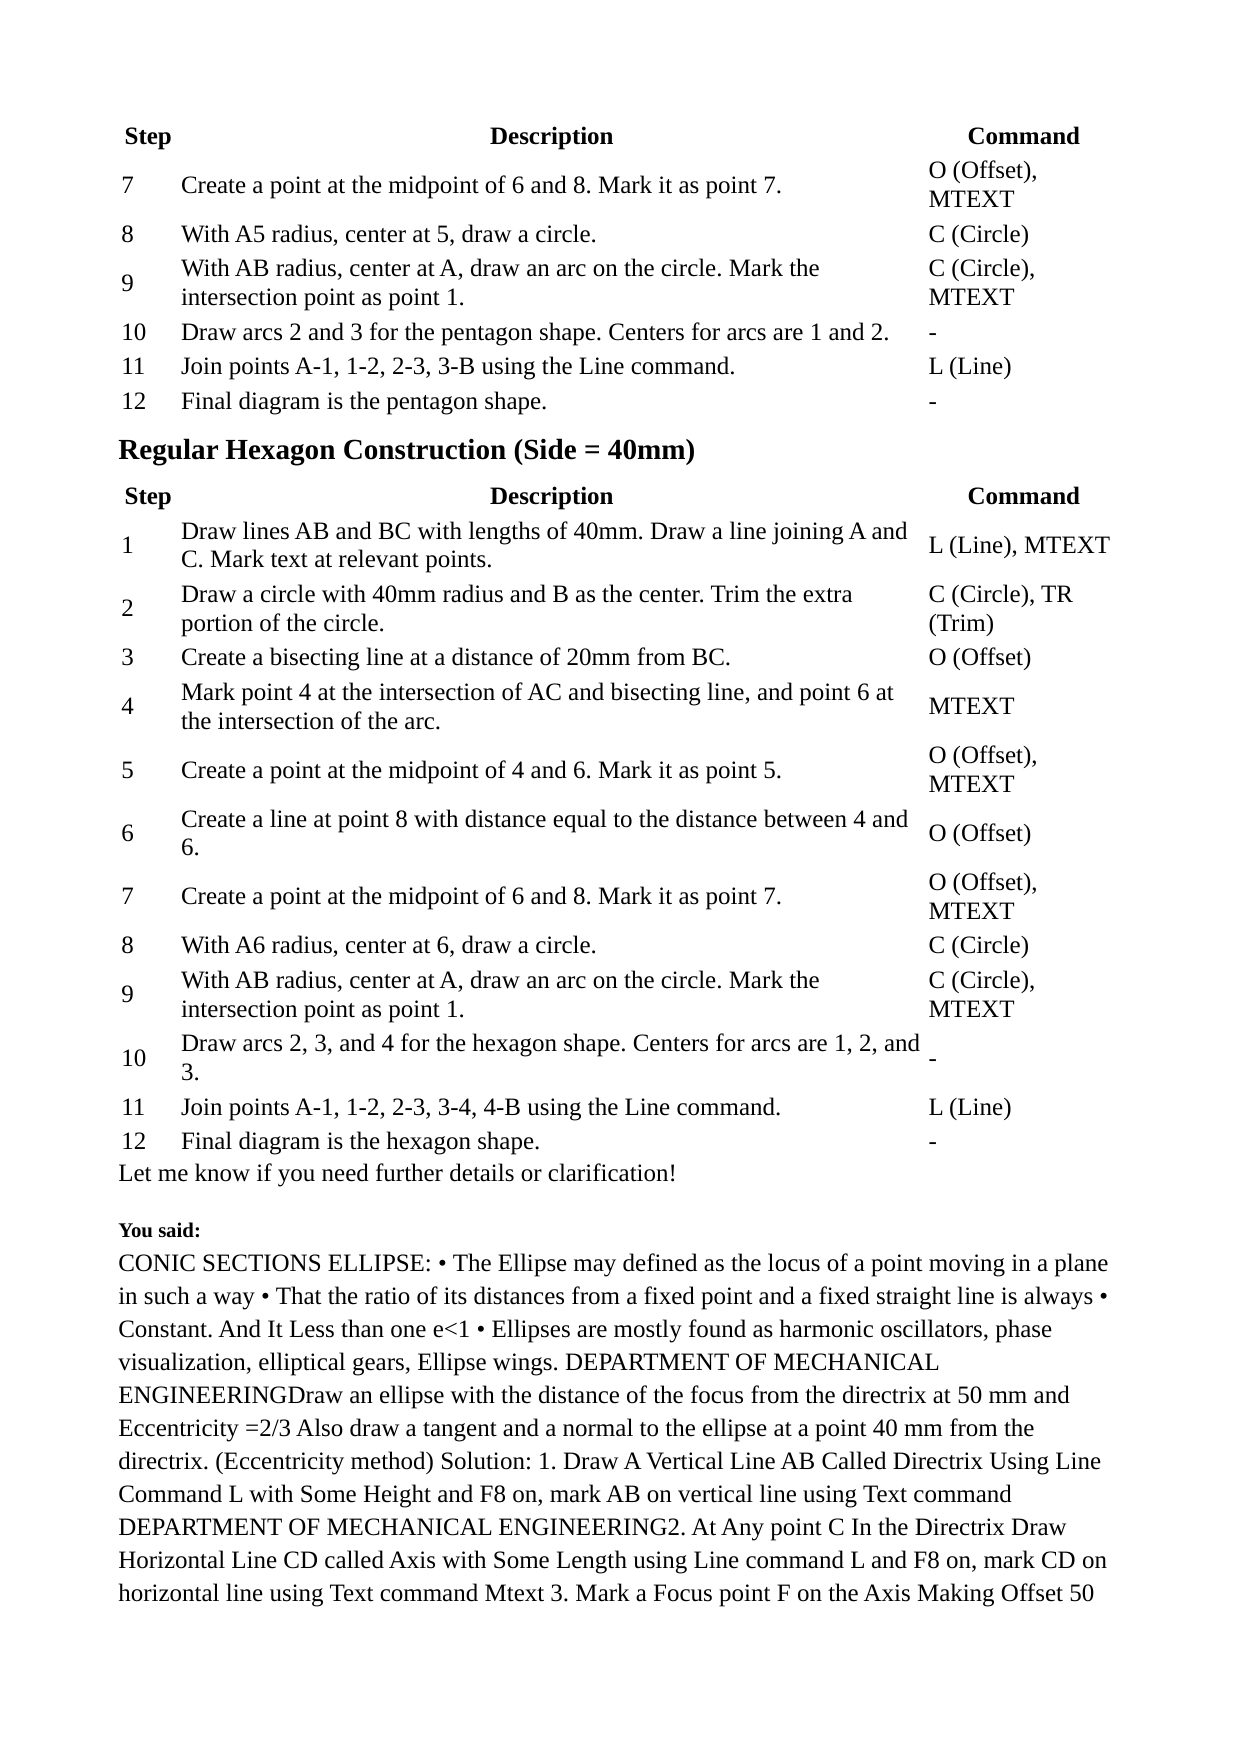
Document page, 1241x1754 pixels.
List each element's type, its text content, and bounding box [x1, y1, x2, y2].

table_cell Draw a circle with 40mm radius and B as the center. Trim the extra portion of the circle. [178, 576, 925, 639]
table_cell - [925, 1123, 1122, 1158]
table_cell L (Line) [925, 1089, 1122, 1123]
table_cell Mark point 4 at the intersection of AC and bisecting line, and point 6 at the intersection of the arc. [178, 674, 925, 737]
table_cell 8 [118, 928, 178, 962]
table_cell 4 [118, 674, 178, 737]
table_cell O (Offset) [925, 640, 1122, 674]
table_cell 7 [118, 153, 178, 216]
table_cell C (Circle), MTEXT [925, 251, 1122, 314]
table_cell With AB radius, center at A, draw an arc on the circle. Mark the intersection point as point 1. [178, 251, 925, 314]
table_cell - [925, 383, 1122, 418]
table_cell Draw arcs 2 and 3 for the pentagon shape. Centers for arcs are 1 and 2. [178, 314, 925, 348]
table_cell With AB radius, center at A, draw an arc on the circle. Mark the intersection point as point 1. [178, 962, 925, 1025]
table_header Description [178, 478, 925, 513]
table_cell Final diagram is the hexagon shape. [178, 1123, 925, 1158]
table_cell - [925, 1025, 1122, 1089]
table_cell C (Circle) [925, 216, 1122, 251]
table_cell With A6 radius, center at 6, draw a circle. [178, 928, 925, 962]
table_cell Create a point at the midpoint of 4 and 6. Mark it as point 5. [178, 738, 925, 801]
table_cell 12 [118, 383, 178, 418]
table_cell 8 [118, 216, 178, 251]
table_cell C (Circle), TR (Trim) [925, 576, 1122, 639]
table_cell C (Circle) [925, 928, 1122, 962]
table_cell Join points A-1, 1-2, 2-3, 3-B using the Line command. [178, 349, 925, 383]
table_cell Draw lines AB and BC with lengths of 40mm. Draw a line joining A and C. Mark text at relevant points. [178, 513, 925, 576]
table_header Description [178, 118, 925, 153]
table_header Step [118, 118, 178, 153]
subtitle You said: [118, 1218, 1122, 1242]
table_cell Create a point at the midpoint of 6 and 8. Mark it as point 7. [178, 864, 925, 927]
table_header Command [925, 478, 1122, 513]
table_cell 1 [118, 513, 178, 576]
table_cell - [925, 314, 1122, 348]
table_cell 11 [118, 349, 178, 383]
table_cell Create a point at the midpoint of 6 and 8. Mark it as point 7. [178, 153, 925, 216]
table_cell 7 [118, 864, 178, 927]
table_cell With A5 radius, center at 5, draw a circle. [178, 216, 925, 251]
table_cell O (Offset) [925, 801, 1122, 864]
table_cell Draw arcs 2, 3, and 4 for the hexagon shape. Centers for arcs are 1, 2, and 3. [178, 1025, 925, 1089]
table_header Command [925, 118, 1122, 153]
table_cell Create a line at point 8 with distance equal to the distance between 4 and 6. [178, 801, 925, 864]
subtitle Regular Hexagon Construction (Side = 40mm) [118, 432, 1122, 466]
table_cell 11 [118, 1089, 178, 1123]
table_cell L (Line) [925, 349, 1122, 383]
table_cell O (Offset), MTEXT [925, 738, 1122, 801]
table_cell C (Circle), MTEXT [925, 962, 1122, 1025]
text Let me know if you need further details or clarification! [118, 1158, 1122, 1187]
table_header Step [118, 478, 178, 513]
table_cell Create a bisecting line at a distance of 20mm from BC. [178, 640, 925, 674]
table_cell O (Offset), MTEXT [925, 864, 1122, 927]
table_cell 9 [118, 962, 178, 1025]
table_cell 10 [118, 1025, 178, 1089]
table_cell Join points A-1, 1-2, 2-3, 3-4, 4-B using the Line command. [178, 1089, 925, 1123]
table_cell MTEXT [925, 674, 1122, 737]
table_cell 3 [118, 640, 178, 674]
table_cell 2 [118, 576, 178, 639]
table_cell L (Line), MTEXT [925, 513, 1122, 576]
table_cell O (Offset), MTEXT [925, 153, 1122, 216]
table_cell 10 [118, 314, 178, 348]
table_cell Final diagram is the pentagon shape. [178, 383, 925, 418]
table_cell 12 [118, 1123, 178, 1158]
table_cell 5 [118, 738, 178, 801]
table_cell 9 [118, 251, 178, 314]
table_cell 6 [118, 801, 178, 864]
text CONIC SECTIONS ELLIPSE: • The Ellipse may defined as the locus of a point moving in a plane in such a way • That the ratio of its distances from a fixed point and a fixed straight line is always • Constant. And It Less than one e<1 • Ellipses are mostly found as harmonic oscillators, phase visualization, elliptical gears, Ellipse wings. DEPARTMENT OF MECHANICAL ENGINEERINGDraw an ellipse with the distance of the focus from the directrix at 50 mm and Eccentricity =2/3 Also draw a tangent and a normal to the ellipse at a point 40 mm from the directrix. (Eccentricity method) Solution: 1. Draw A Vertical Line AB Called Directrix Using Line Command L with Some Height and F8 on, mark AB on vertical line using Text command DEPARTMENT OF MECHANICAL ENGINEERING2. At Any point C In the Directrix Draw Horizontal Line CD called Axis with Some Length using Line command L and F8 on, mark CD on horizontal line using Text command Mtext 3. Mark a Focus point F on the Axis Making Offset 50 [118, 1248, 1122, 1607]
